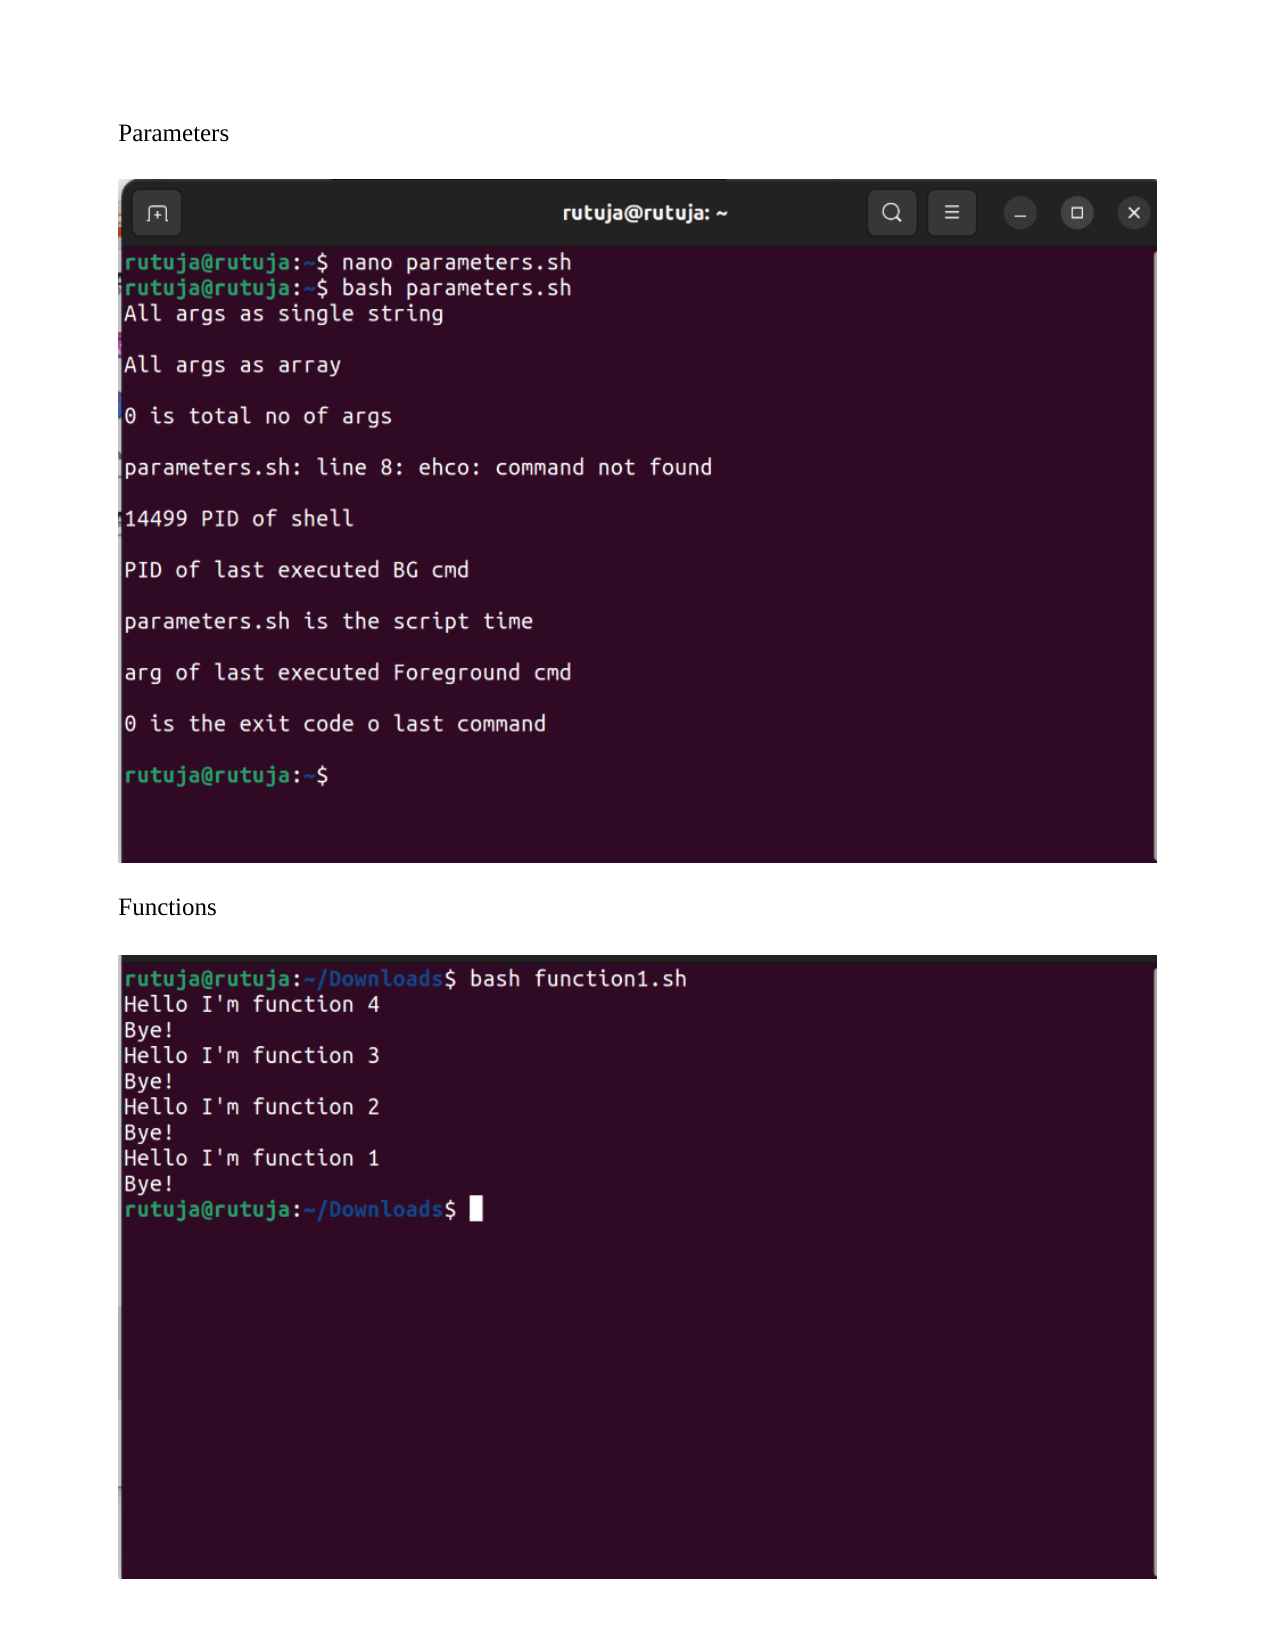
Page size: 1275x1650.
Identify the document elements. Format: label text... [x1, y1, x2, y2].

text Functions [118, 892, 1157, 920]
picture [118, 179, 1157, 863]
picture [118, 955, 1157, 1579]
text Parameters [118, 118, 1157, 147]
